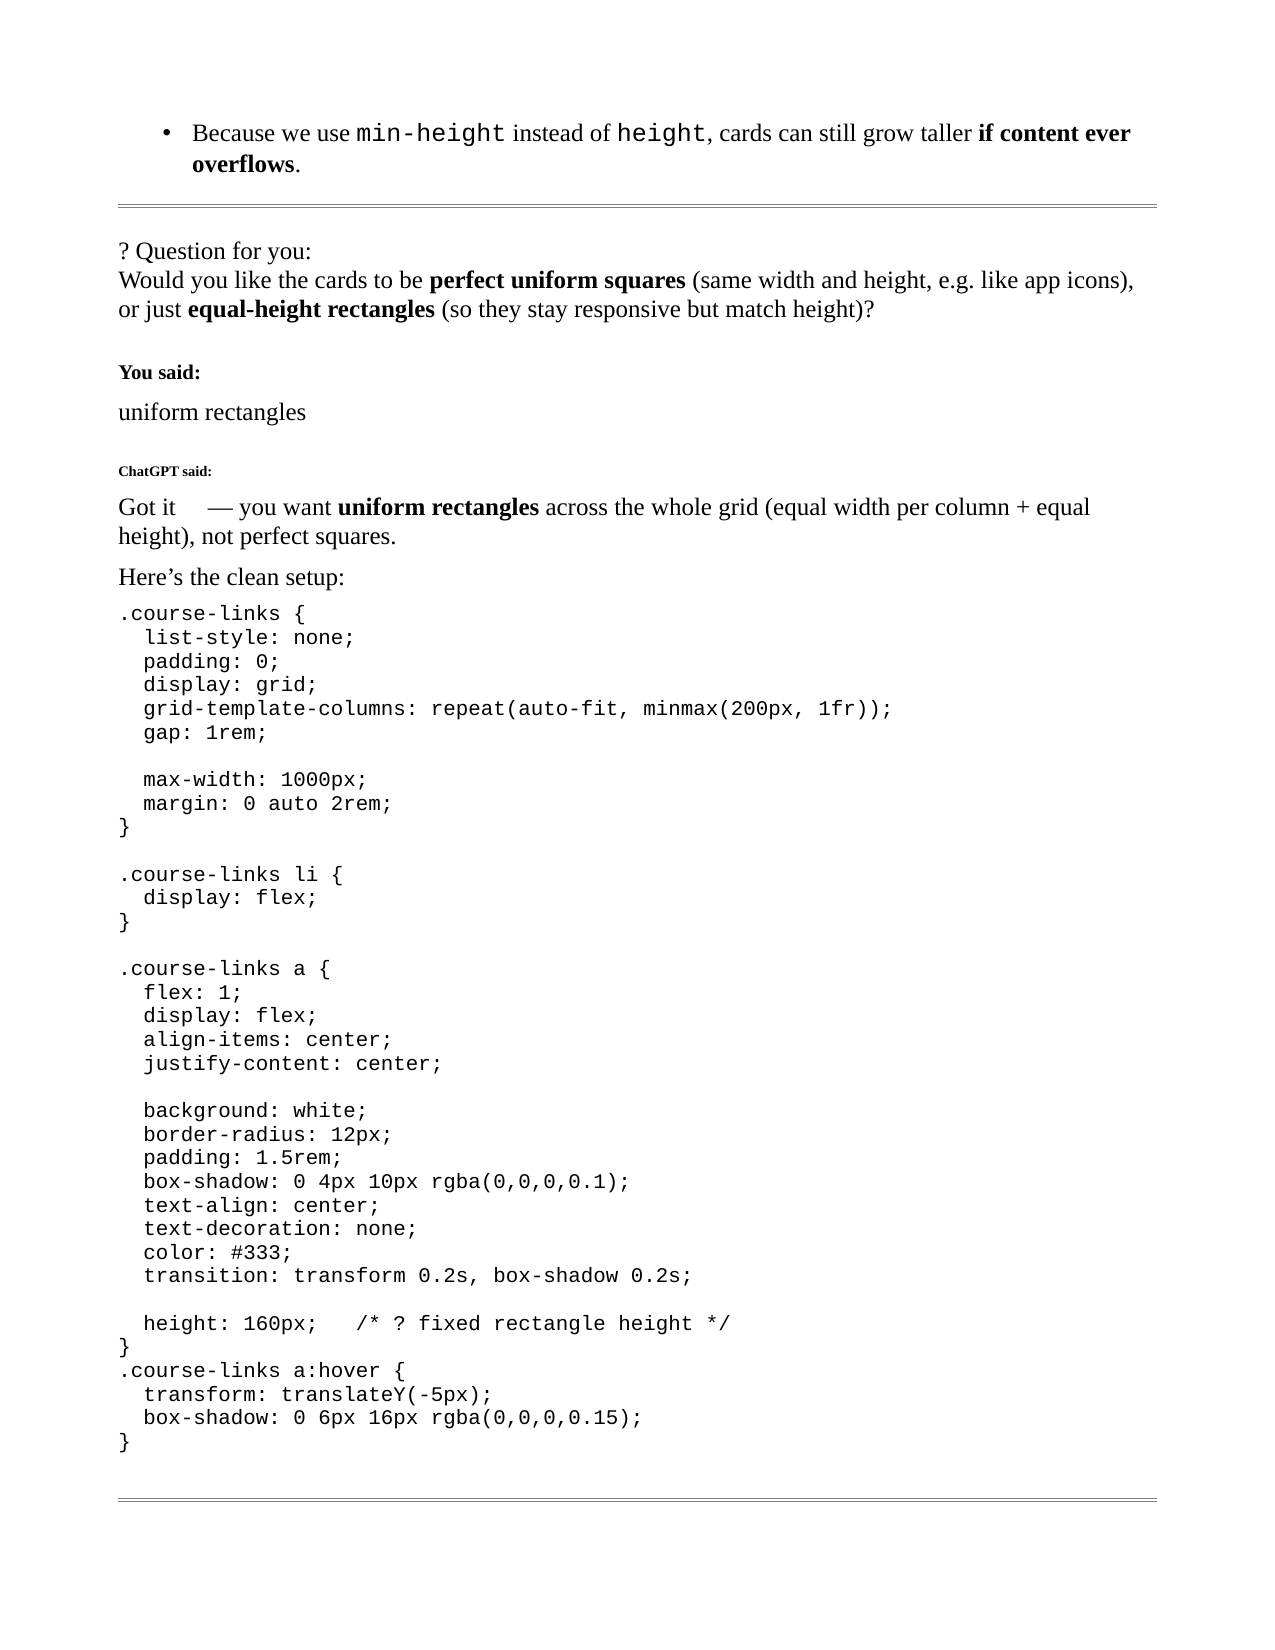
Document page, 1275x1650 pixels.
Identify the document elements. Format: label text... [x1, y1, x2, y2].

text justify-content: center; [118, 1053, 1157, 1076]
text text-align: center; [118, 1194, 1157, 1218]
text flex: 1; [118, 982, 1157, 1005]
text .course-links li { [118, 863, 1157, 887]
text } [118, 911, 1157, 934]
text } [118, 816, 1157, 840]
text transition: transform 0.2s, box-shadow 0.2s; [118, 1266, 1157, 1289]
text background: white; [118, 1100, 1157, 1124]
text display: flex; [118, 1005, 1157, 1029]
text padding: 0; [118, 651, 1157, 674]
text Got it ✅ — you want uniform rectangles across the whole grid (equal width per column + equal height), not perfect squares. [118, 492, 1157, 550]
text .course-links a:hover { [118, 1360, 1157, 1384]
text grid-template-columns: repeat(auto-fit, minmax(200px, 1fr)); [118, 698, 1157, 722]
text gap: 1rem; [118, 722, 1157, 745]
text box-shadow: 0 6px 16px rgba(0,0,0,0.15); [118, 1407, 1157, 1431]
list Because we use min-height instead of height, cards can still grow taller if content ever overflows. [162, 118, 1157, 178]
subtitle ChatGPT said: [118, 463, 1157, 480]
text margin: 0 auto 2rem; [118, 793, 1157, 816]
subtitle You said: [118, 360, 1157, 384]
text display: flex; [118, 887, 1157, 911]
text box-shadow: 0 4px 10px rgba(0,0,0,0.1); [118, 1171, 1157, 1194]
text } [118, 1336, 1157, 1360]
text height: 160px; /* ? fixed rectangle height */ [118, 1313, 1157, 1336]
text text-decoration: none; [118, 1218, 1157, 1242]
text list-style: none; [118, 627, 1157, 651]
text padding: 1.5rem; [118, 1147, 1157, 1171]
text .course-links a { [118, 958, 1157, 982]
text color: #333; [118, 1242, 1157, 1266]
text ? Question for you: Would you like the cards to be perfect uniform squares (same width and height, e.g. like app icons), or just equal-height rectangles (so they stay responsive but match height)? [118, 236, 1157, 323]
text max-width: 1000px; [118, 769, 1157, 793]
text transform: translateY(-5px); [118, 1384, 1157, 1407]
text .course-links { [118, 603, 1157, 627]
text uniform rectangles [118, 397, 1157, 425]
text display: grid; [118, 674, 1157, 698]
text border-radius: 12px; [118, 1124, 1157, 1147]
text Here’s the clean setup: [118, 562, 1157, 591]
text align-items: center; [118, 1029, 1157, 1053]
text } [118, 1431, 1157, 1455]
